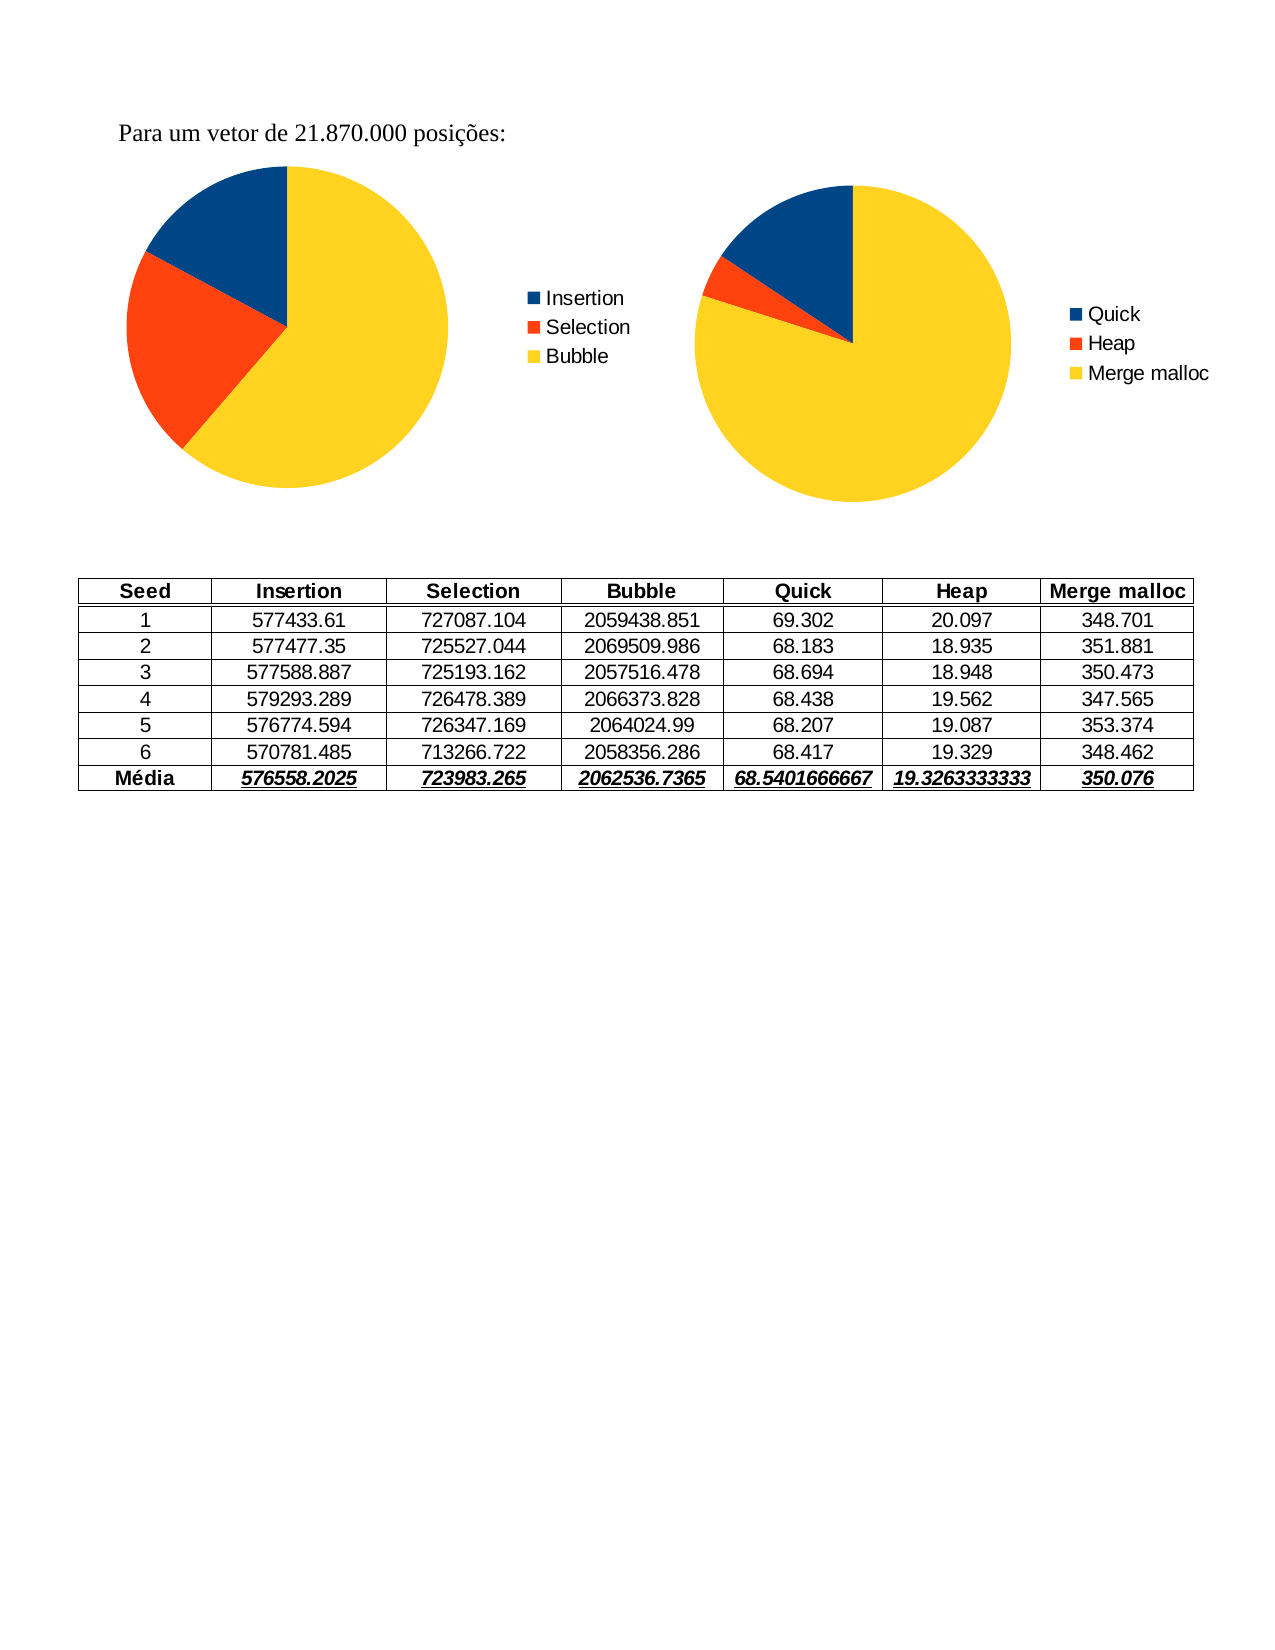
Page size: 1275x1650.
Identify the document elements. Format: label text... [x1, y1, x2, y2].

text Para um vetor de 21.870.000 posições: [118, 118, 1157, 147]
